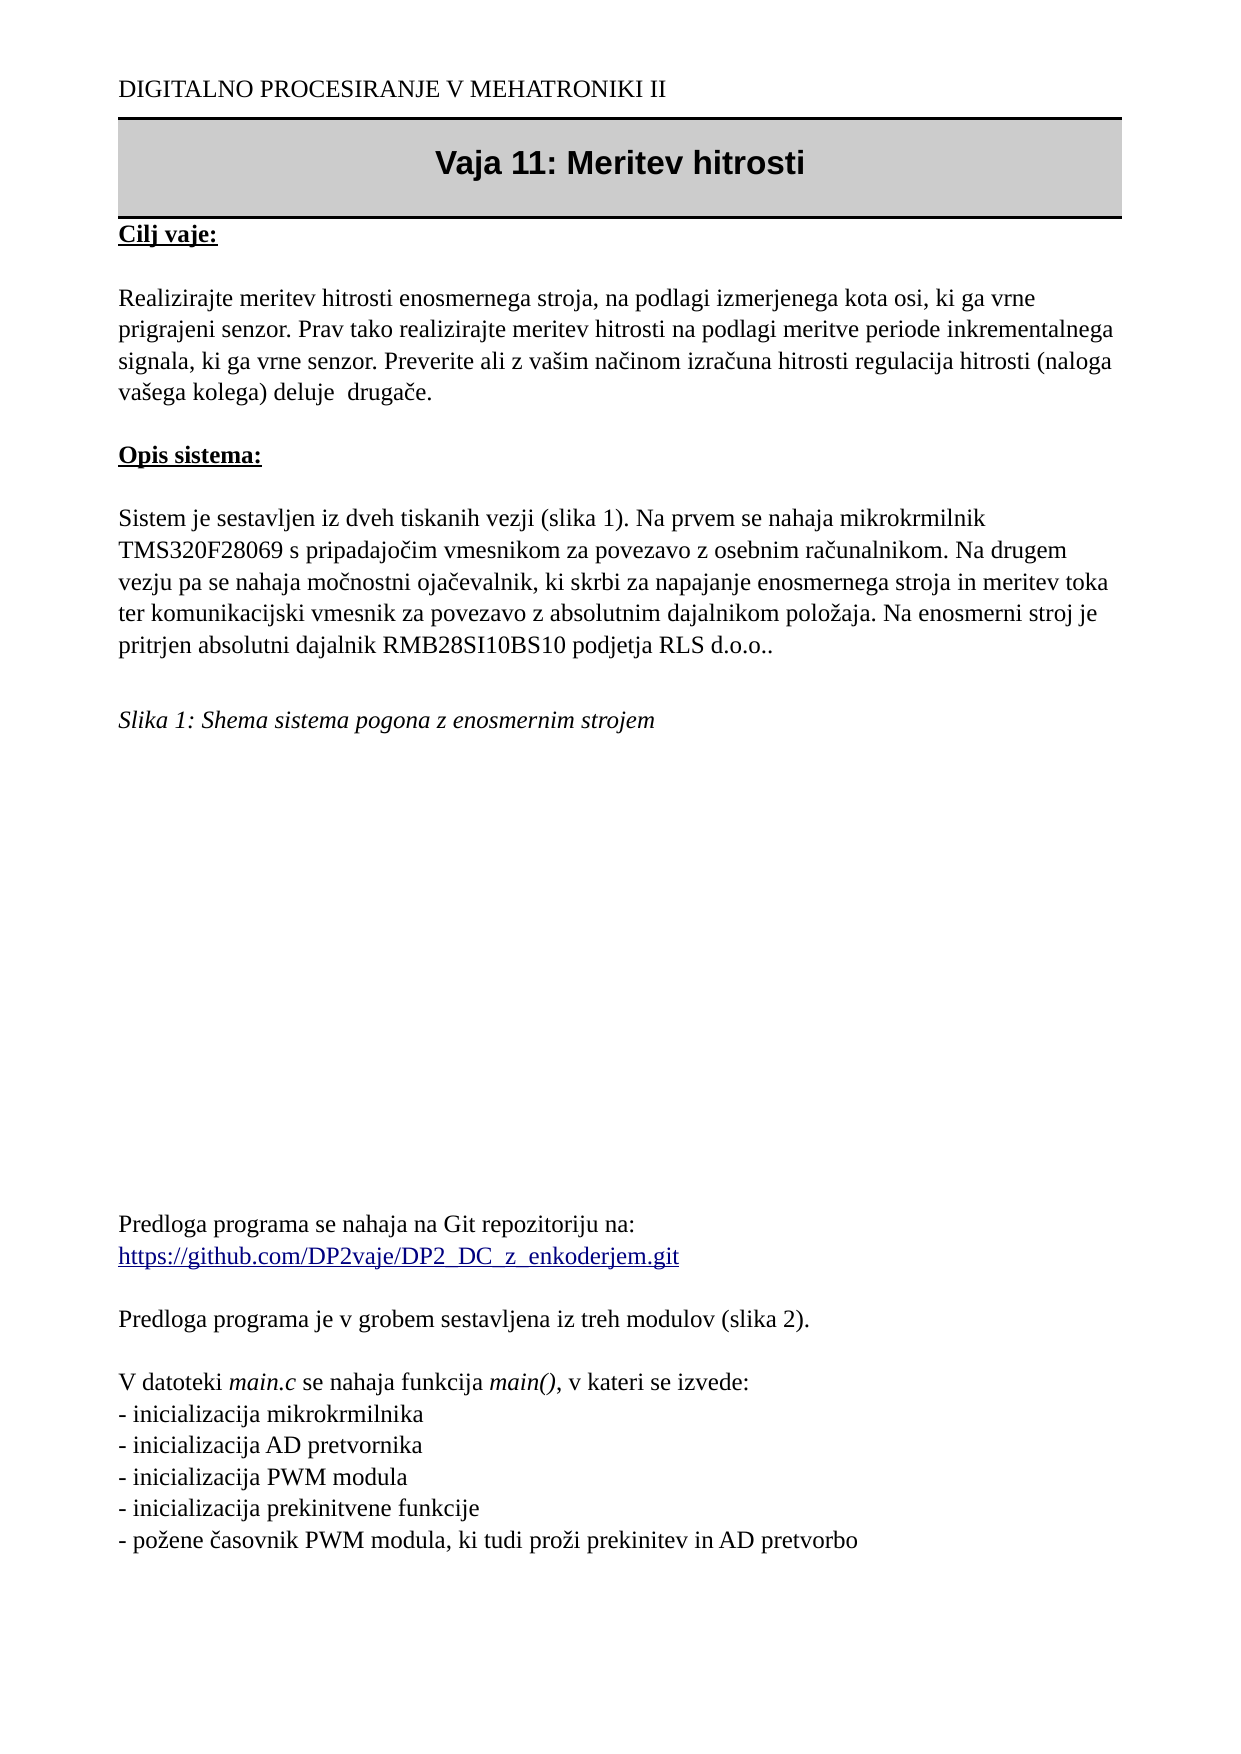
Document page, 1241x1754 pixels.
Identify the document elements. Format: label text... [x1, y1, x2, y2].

text - inicializacija prekinitvene funkcije [118, 1493, 1122, 1522]
text Opis sistema: [118, 440, 1122, 469]
text Predloga programa se nahaja na Git repozitoriju na: https://github.com/DP2vaje/DP2_DC_z_enkoderjem.git [118, 1209, 1122, 1269]
text - požene časovnik PWM modula, ki tudi proži prekinitev in AD pretvorbo [118, 1525, 1122, 1554]
text - inicializacija PWM modula [118, 1462, 1122, 1491]
text Predloga programa je v grobem sestavljena iz treh modulov (slika 2). [118, 1304, 1122, 1333]
text - inicializacija mikrokrmilnika [118, 1399, 1122, 1427]
text Slika 1: Shema sistema pogona z enosmernim strojem [118, 705, 1122, 734]
text V datoteki main.c se nahaja funkcija main(), v kateri se izvede: [118, 1367, 1122, 1396]
text Cilj vaje: [118, 219, 1122, 248]
text - inicializacija AD pretvornika [118, 1430, 1122, 1459]
text Realizirajte meritev hitrosti enosmernega stroja, na podlagi izmerjenega kota osi, ki ga vrne prigrajeni senzor. Prav tako realizirajte meritev hitrosti na podlagi meritve periode inkrementalnega signala, ki ga vrne senzor. Preverite ali z vašim načinom izračuna hitrosti regulacija hitrosti (naloga vašega kolega) deluje drugače. [118, 283, 1122, 406]
text Sistem je sestavljen iz dveh tiskanih vezji (slika 1). Na prvem se nahaja mikrokrmilnik TMS320F28069 s pripadajočim vmesnikom za povezavo z osebnim računalnikom. Na drugem vezju pa se nahaja močnostni ojačevalnik, ki skrbi za napajanje enosmernega stroja in meritev toka ter komunikacijski vmesnik za povezavo z absolutnim dajalnikom položaja. Na enosmerni stroj je pritrjen absolutni dajalnik RMB28SI10BS10 podjetja RLS d.o.o.. [118, 503, 1122, 658]
